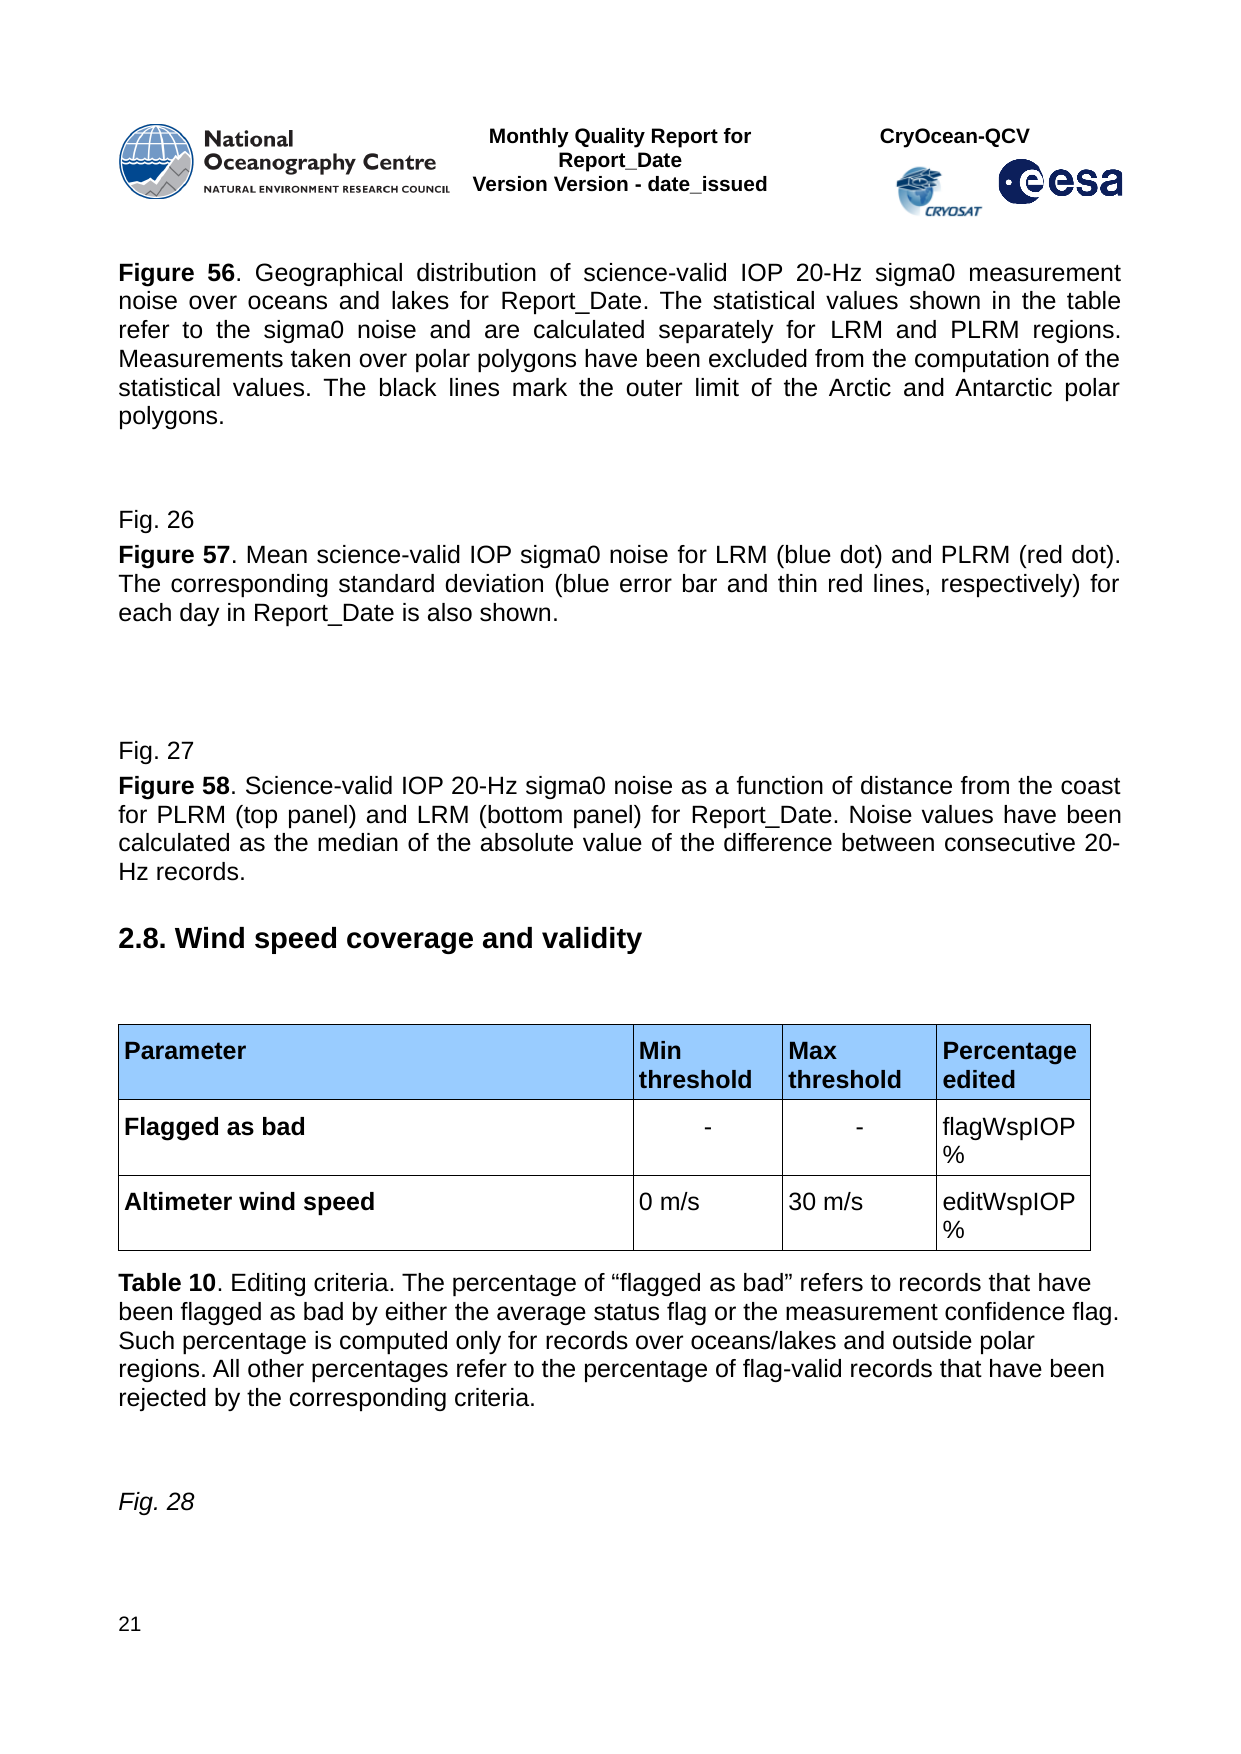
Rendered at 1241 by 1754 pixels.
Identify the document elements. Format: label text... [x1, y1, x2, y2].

table_header Max threshold [783, 1025, 936, 1099]
table_cell 30 m/s [783, 1176, 936, 1250]
table_header Parameter [119, 1025, 633, 1099]
table_header Min threshold [634, 1025, 782, 1099]
table_cell - [783, 1100, 936, 1175]
text Table 10. Editing criteria. The percentage of “flagged as bad” refers to records that have been flagged as bad by either the average status flag or the measurement confidence flag. Such percentage is computed only for records over oceans/lakes and outside polar regions. All other percentages refer to the percentage of flag-valid records that have been rejected by the corresponding criteria. [118, 1268, 1122, 1412]
table_cell Altimeter wind speed [119, 1176, 633, 1250]
text Fig. 27 [118, 736, 1122, 765]
table_cell 0 m/s [634, 1176, 782, 1250]
text 2.8. Wind speed coverage and validity [118, 921, 1122, 954]
text Figure 58. Science-valid IOP 20-Hz sigma0 noise as a function of distance from the coast for PLRM (top panel) and LRM (bottom panel) for Report_Date. Noise values have been calculated as the median of the absolute value of the difference between consecutive 20-Hz records. [118, 771, 1122, 886]
picture [876, 159, 1123, 224]
text Figure 57. Mean science-valid IOP sigma0 noise for LRM (blue dot) and PLRM (red dot). The corresponding standard deviation (blue error bar and thin red lines, respectively) for each day in Report_Date is also shown. [118, 540, 1122, 626]
table_cell flagWspIOP% [937, 1100, 1090, 1175]
table_header Percentage edited [937, 1025, 1090, 1099]
table_cell editWspIOP% [937, 1176, 1090, 1250]
text Figure 56. Geographical distribution of science-valid IOP 20-Hz sigma0 measurement noise over oceans and lakes for Report_Date. The statistical values shown in the table refer to the sigma0 noise and are calculated separately for LRM and PLRM regions. Measurements taken over polar polygons have been excluded from the computation of the statistical values. The black lines mark the outer limit of the Arctic and Antarctic polar polygons. [118, 257, 1122, 430]
table_cell - [634, 1100, 782, 1175]
text Fig. 28 [118, 1487, 1122, 1516]
table_cell Flagged as bad [119, 1100, 633, 1175]
text Fig. 26 [118, 505, 1122, 534]
